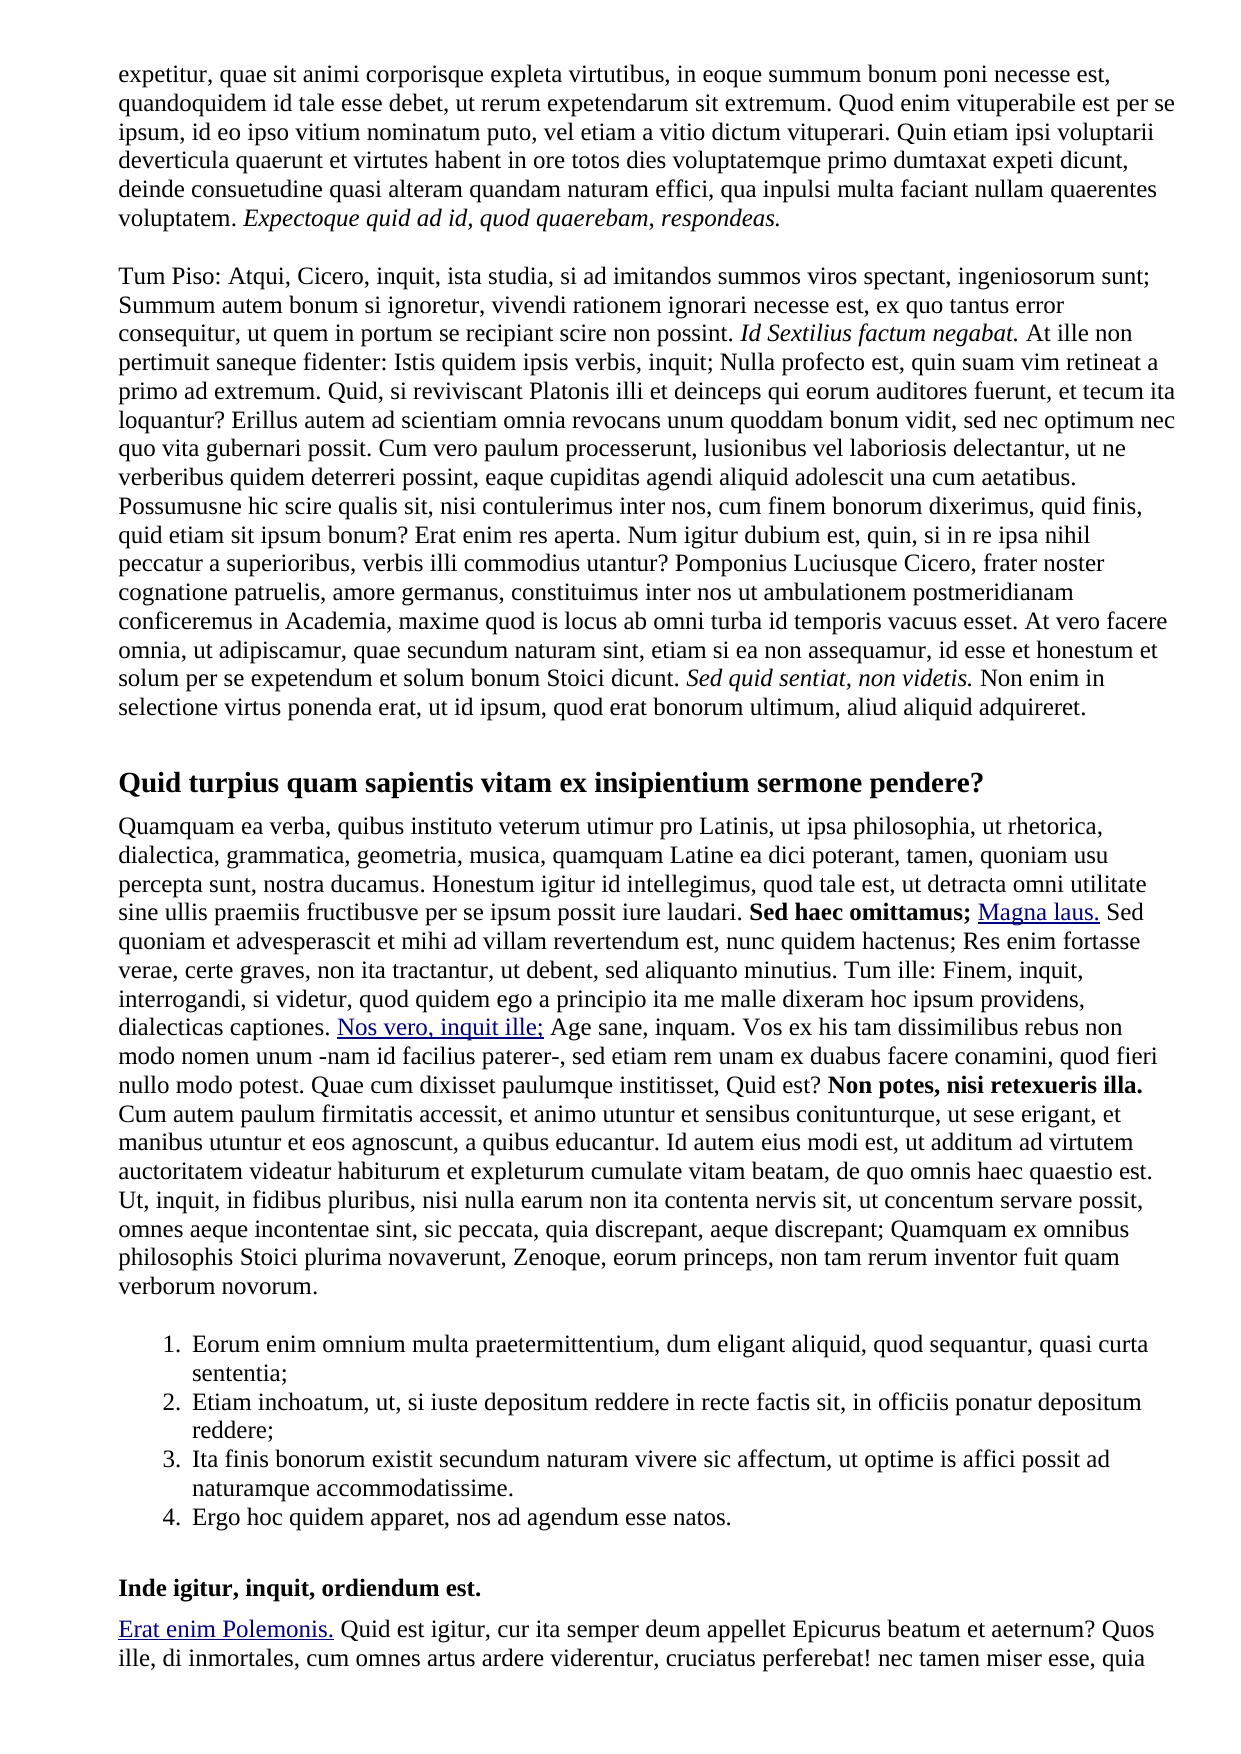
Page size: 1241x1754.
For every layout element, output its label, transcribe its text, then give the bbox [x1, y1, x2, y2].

subtitle Inde igitur, inquit, ordiendum est. [118, 1573, 1181, 1601]
text expetitur, quae sit animi corporisque expleta virtutibus, in eoque summum bonum poni necesse est, quandoquidem id tale esse debet, ut rerum expetendarum sit extremum. Quod enim vituperabile est per se ipsum, id eo ipso vitium nominatum puto, vel etiam a vitio dictum vituperari. Quin etiam ipsi voluptarii deverticula quaerunt et virtutes habent in ore totos dies voluptatemque primo dumtaxat expeti dicunt, deinde consuetudine quasi alteram quandam naturam effici, qua inpulsi multa faciant nullam quaerentes voluptatem. Expectoque quid ad id, quod quaerebam, respondeas. [118, 59, 1181, 232]
subtitle Quid turpius quam sapientis vitam ex insipientium sermone pendere? [118, 765, 1181, 799]
text Erat enim Polemonis. Quid est igitur, cur ita semper deum appellet Epicurus beatum et aeternum? Quos ille, di inmortales, cum omnes artus ardere viderentur, cruciatus perferebat! nec tamen miser esse, quia [118, 1614, 1181, 1671]
text Tum Piso: Atqui, Cicero, inquit, ista studia, si ad imitandos summos viros spectant, ingeniosorum sunt; Summum autem bonum si ignoretur, vivendi rationem ignorari necesse est, ex quo tantus error consequitur, ut quem in portum se recipiant scire non possint. Id Sextilius factum negabat. At ille non pertimuit saneque fidenter: Istis quidem ipsis verbis, inquit; Nulla profecto est, quin suam vim retineat a primo ad extremum. Quid, si reviviscant Platonis illi et deinceps qui eorum auditores fuerunt, et tecum ita loquantur? Erillus autem ad scientiam omnia revocans unum quoddam bonum vidit, sed nec optimum nec quo vita gubernari possit. Cum vero paulum processerunt, lusionibus vel laboriosis delectantur, ut ne verberibus quidem deterreri possint, eaque cupiditas agendi aliquid adolescit una cum aetatibus. Possumusne hic scire qualis sit, nisi contulerimus inter nos, cum finem bonorum dixerimus, quid finis, quid etiam sit ipsum bonum? Erat enim res aperta. Num igitur dubium est, quin, si in re ipsa nihil peccatur a superioribus, verbis illi commodius utantur? Pomponius Luciusque Cicero, frater noster cognatione patruelis, amore germanus, constituimus inter nos ut ambulationem postmeridianam conficeremus in Academia, maxime quod is locus ab omni turba id temporis vacuus esset. At vero facere omnia, ut adipiscamur, quae secundum naturam sint, etiam si ea non assequamur, id esse et honestum et solum per se expetendum et solum bonum Stoici dicunt. Sed quid sentiat, non videtis. Non enim in selectione virtus ponenda erat, ut id ipsum, quod erat bonorum ultimum, aliud aliquid adquireret. [118, 261, 1181, 721]
list Ergo hoc quidem apparet, nos ad agendum esse natos. [162, 1502, 1181, 1531]
list Etiam inchoatum, ut, si iuste depositum reddere in recte factis sit, in officiis ponatur depositum reddere; [162, 1387, 1181, 1444]
list Eorum enim omnium multa praetermittentium, dum eligant aliquid, quod sequantur, quasi curta sententia; [162, 1329, 1181, 1387]
list Ita finis bonorum existit secundum naturam vivere sic affectum, ut optime is affici possit ad naturamque accommodatissime. [162, 1444, 1181, 1502]
text Quamquam ea verba, quibus instituto veterum utimur pro Latinis, ut ipsa philosophia, ut rhetorica, dialectica, grammatica, geometria, musica, quamquam Latine ea dici poterant, tamen, quoniam usu percepta sunt, nostra ducamus. Honestum igitur id intellegimus, quod tale est, ut detracta omni utilitate sine ullis praemiis fructibusve per se ipsum possit iure laudari. Sed haec omittamus; Magna laus. Sed quoniam et advesperascit et mihi ad villam revertendum est, nunc quidem hactenus; Res enim fortasse verae, certe graves, non ita tractantur, ut debent, sed aliquanto minutius. Tum ille: Finem, inquit, interrogandi, si videtur, quod quidem ego a principio ita me malle dixeram hoc ipsum providens, dialecticas captiones. Nos vero, inquit ille; Age sane, inquam. Vos ex his tam dissimilibus rebus non modo nomen unum -nam id facilius paterer-, sed etiam rem unam ex duabus facere conamini, quod fieri nullo modo potest. Quae cum dixisset paulumque institisset, Quid est? Non potes, nisi retexueris illa. Cum autem paulum firmitatis accessit, et animo utuntur et sensibus conitunturque, ut sese erigant, et manibus utuntur et eos agnoscunt, a quibus educantur. Id autem eius modi est, ut additum ad virtutem auctoritatem videatur habiturum et expleturum cumulate vitam beatam, de quo omnis haec quaestio est. Ut, inquit, in fidibus pluribus, nisi nulla earum non ita contenta nervis sit, ut concentum servare possit, omnes aeque incontentae sint, sic peccata, quia discrepant, aeque discrepant; Quamquam ex omnibus philosophis Stoici plurima novaverunt, Zenoque, eorum princeps, non tam rerum inventor fuit quam verborum novorum. [118, 811, 1181, 1300]
